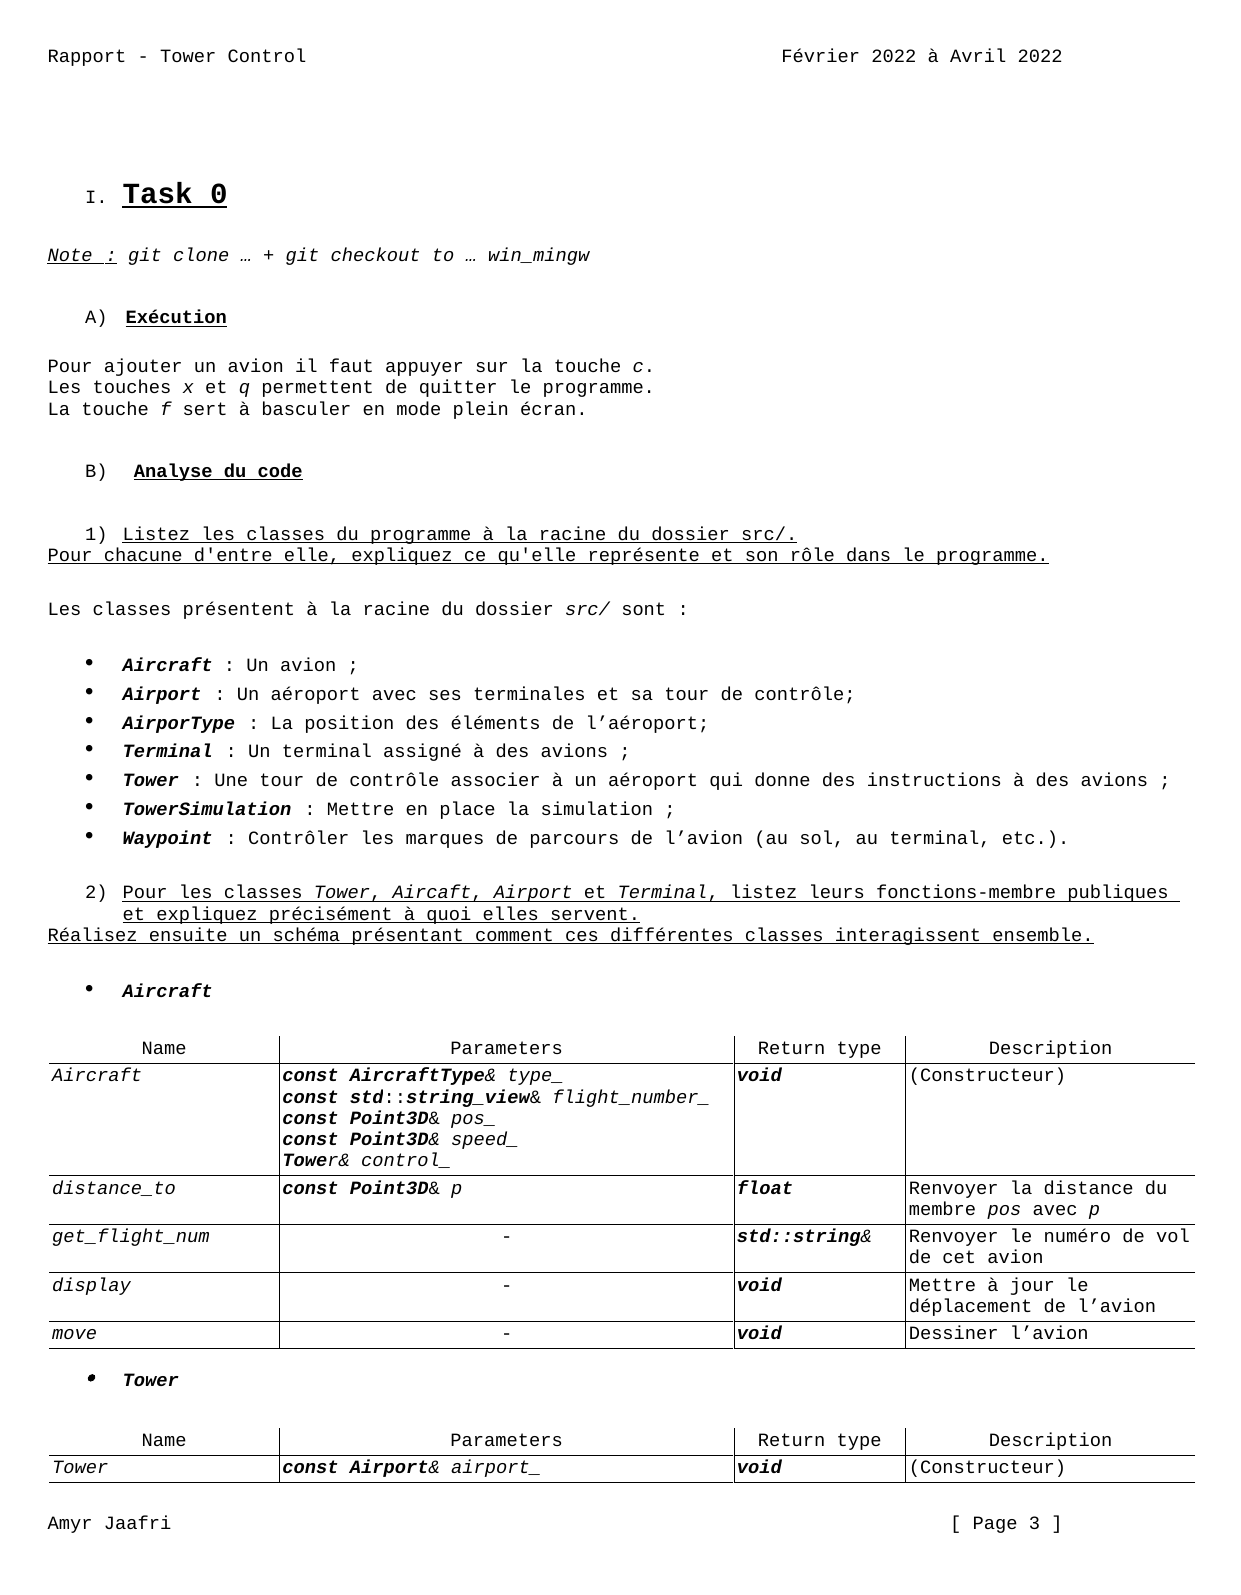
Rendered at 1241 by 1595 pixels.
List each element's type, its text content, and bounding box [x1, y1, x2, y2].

table_header Description [906, 1428, 1195, 1455]
list Terminal : Un terminal assigné à des avions ; [85, 741, 1193, 763]
list Tower : Une tour de contrôle associer à un aéroport qui donne des instructions à des avions ; [85, 769, 1193, 792]
table_cell void [735, 1322, 905, 1348]
list TowerSimulation : Mettre en place la simulation ; [85, 798, 1193, 821]
table_cell - [280, 1273, 733, 1321]
list Pour les classes Tower, Aircaft, Airport et Terminal, listez leurs fonctions-membre publiques et expliquez précisément à quoi elles servent. [85, 883, 1193, 926]
table_cell Renvoyer le numéro de vol de cet avion [906, 1225, 1195, 1272]
list Airport : Un aéroport avec ses terminales et sa tour de contrôle; [85, 683, 1193, 706]
table_cell const Point3D& p [280, 1176, 733, 1224]
table_cell void [735, 1456, 905, 1482]
list Listez les classes du programme à la racine du dossier src/. [85, 524, 1193, 546]
table_cell Mettre à jour le déplacement de l’avion [906, 1273, 1195, 1321]
table_header Name [49, 1428, 279, 1455]
subtitle Exécution [85, 301, 1193, 329]
text Réalisez ensuite un schéma présentant comment ces différentes classes interagissent ensemble. [47, 926, 1193, 947]
table_cell distance_to [49, 1176, 279, 1224]
table_cell Aircraft [49, 1064, 279, 1175]
text La touche f sert à basculer en mode plein écran. [47, 399, 1193, 421]
table_cell (Constructeur) [906, 1456, 1195, 1482]
table_cell get_flight_num [49, 1225, 279, 1272]
list Tower [85, 1369, 1193, 1392]
table_cell void [735, 1273, 905, 1321]
table_cell Renvoyer la distance du membre pos avec p [906, 1176, 1195, 1224]
table_cell const Airport& airport_ [280, 1456, 733, 1482]
table_cell move [49, 1322, 279, 1348]
table_header Parameters [280, 1428, 733, 1455]
text Note : git clone … + git checkout to … win_mingw [47, 246, 1193, 267]
text Les classes présentent à la racine du dossier src/ sont : [47, 600, 1193, 621]
table_cell Tower [49, 1456, 279, 1482]
list Aircraft [85, 980, 1193, 1003]
table_cell std::string& [735, 1225, 905, 1272]
text Pour ajouter un avion il faut appuyer sur la touche c. [47, 357, 1193, 378]
table_cell Dessiner l’avion [906, 1322, 1195, 1348]
text Les touches x et q permettent de quitter le programme. [47, 378, 1193, 399]
subtitle Task 0 [85, 179, 1193, 212]
list Aircraft : Un avion ; [85, 654, 1193, 677]
text Pour chacune d'entre elle, expliquez ce qu'elle représente et son rôle dans le programme. [47, 546, 1193, 567]
table_cell const AircraftType& type_ const std::string_view& flight_number_ const Point3D& pos_ const Point3D& speed_ Tower& control_ [280, 1064, 733, 1175]
list Waypoint : Contrôler les marques de parcours de l’avion (au sol, au terminal, etc.). [85, 827, 1193, 850]
table_cell (Constructeur) [906, 1064, 1195, 1175]
list AirporType : La position des éléments de l’aéroport; [85, 712, 1193, 735]
table_header Name [49, 1036, 279, 1063]
table_cell void [735, 1064, 905, 1175]
table_header Return type [735, 1036, 905, 1063]
table_cell display [49, 1273, 279, 1321]
table_header Description [906, 1036, 1195, 1063]
table_cell - [280, 1322, 733, 1348]
table_cell - [280, 1225, 733, 1272]
subtitle Analyse du code [85, 457, 1193, 485]
table_header Parameters [280, 1036, 733, 1063]
table_header Return type [735, 1428, 905, 1455]
table_cell float [735, 1176, 905, 1224]
